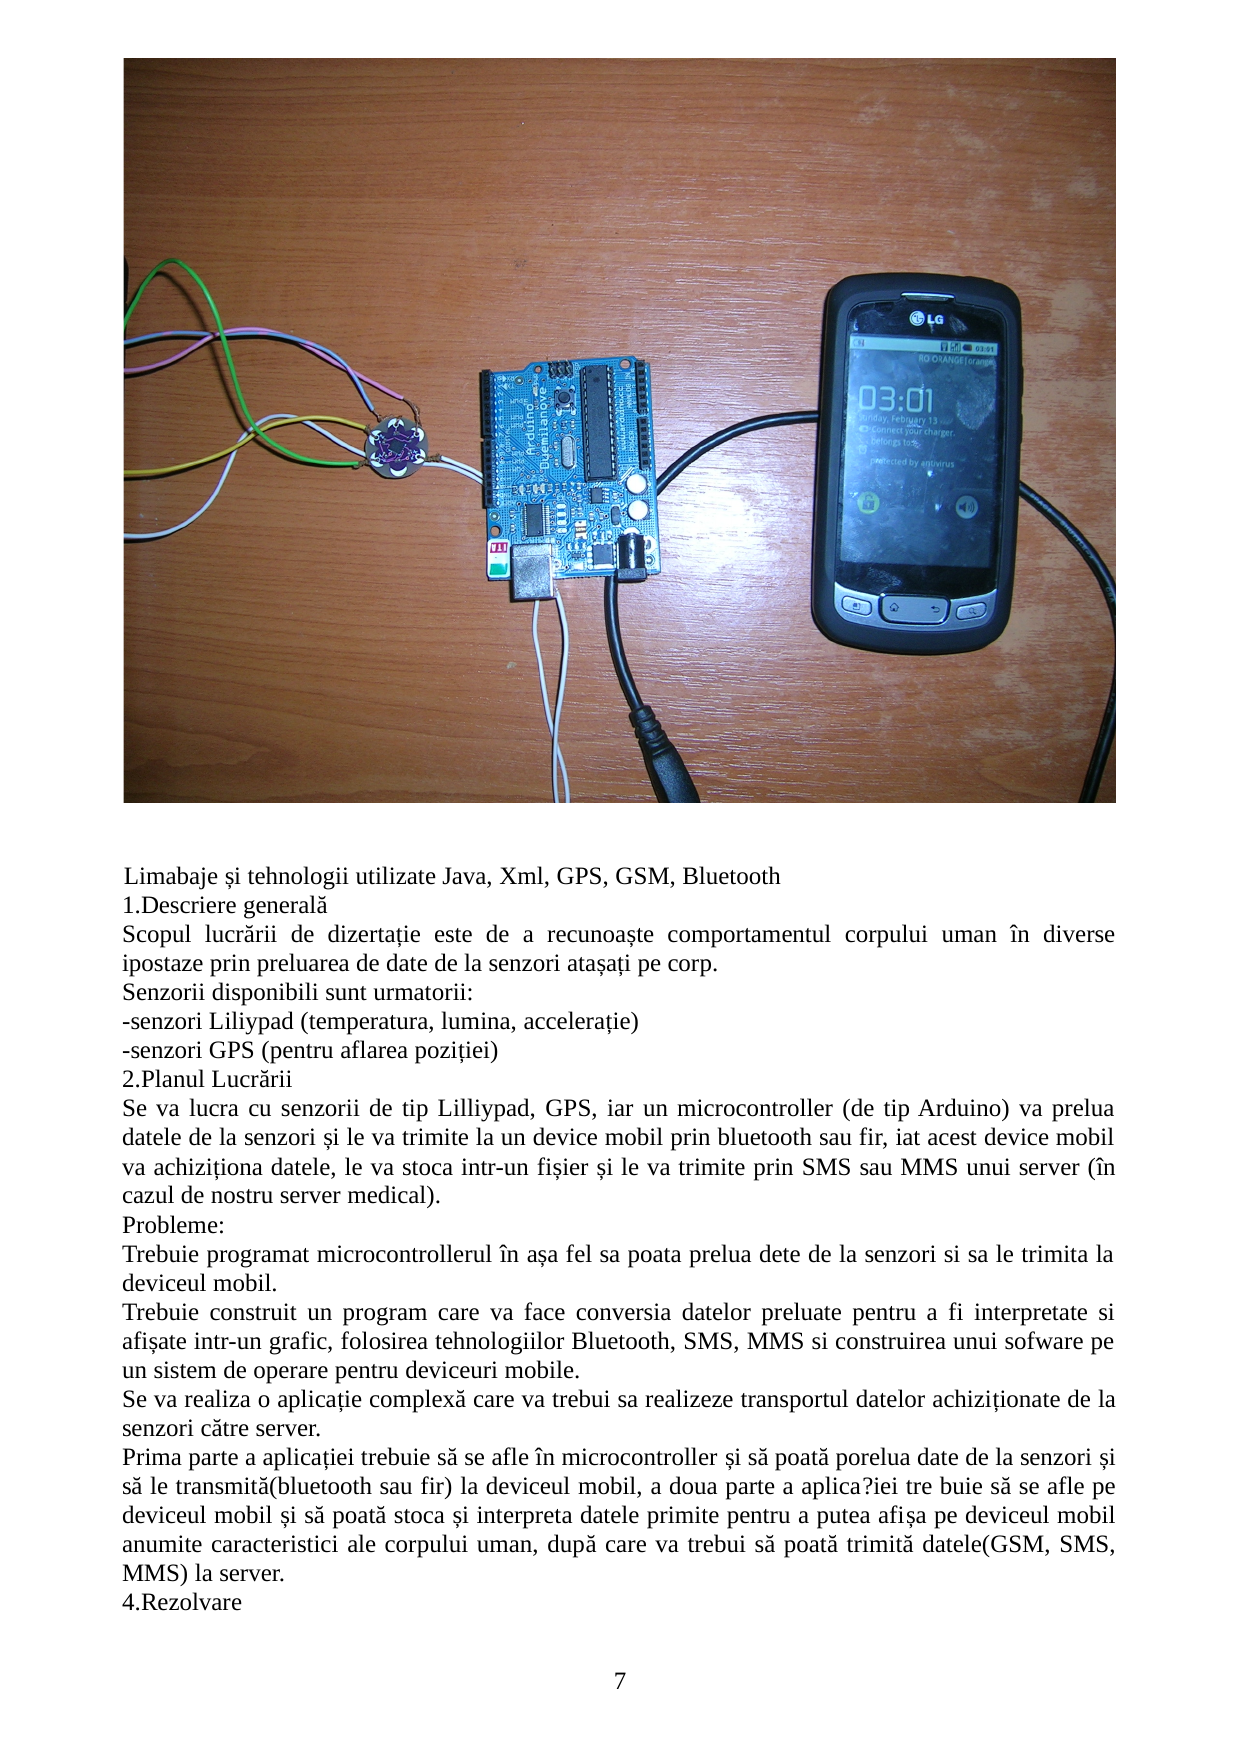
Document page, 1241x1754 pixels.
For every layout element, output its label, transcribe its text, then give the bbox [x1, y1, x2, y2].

text Limabaje și tehnologii utilizate Java, Xml, GPS, GSM, Bluetooth [123, 861, 1116, 890]
text -senzori GPS (pentru aflarea poziției) [122, 1035, 1116, 1064]
text 1.Descriere generală [122, 890, 1116, 919]
text 2.Planul Lucrării [122, 1064, 1116, 1093]
text Trebuie construit un program care va face conversia datelor preluate pentru a fi interpretate si afișate intr-un grafic, folosirea tehnologiilor Bluetooth, SMS, MMS si construirea unui sofware pe un sistem de operare pentru deviceuri mobile. [122, 1297, 1116, 1384]
text Prima parte a aplicației trebuie să se afle în microcontroller și să poată porelua date de la senzori și să le transmită(bluetooth sau fir) la deviceul mobil, a doua parte a aplica?iei tre buie să se afle pe deviceul mobil și să poată stoca și interpreta datele primite pentru a putea afișa pe deviceul mobil anumite caracteristici ale corpului uman, după care va trebui să poată trimită datele(GSM, SMS, MMS) la server. [122, 1442, 1116, 1587]
picture [123, 58, 1116, 803]
text Scopul lucrării de dizertație este de a recunoaște comportamentul corpului uman în diverse ipostaze prin preluarea de date de la senzori atașați pe corp. [122, 919, 1116, 977]
text -senzori Liliypad (temperatura, lumina, accelerație) [122, 1006, 1116, 1035]
text Se va lucra cu senzorii de tip Lilliypad, GPS, iar un microcontroller (de tip Arduino) va prelua datele de la senzori și le va trimite la un device mobil prin bluetooth sau fir, iat acest device mobil va achiziționa datele, le va stoca intr-un fișier și le va trimite prin SMS sau MMS unui server (în cazul de nostru server medical). [122, 1093, 1116, 1209]
text Probleme: [122, 1209, 1116, 1238]
text Se va realiza o aplicație complexă care va trebui sa realizeze transportul datelor achiziționate de la senzori către server. [122, 1384, 1116, 1442]
text 4.Rezolvare [122, 1587, 1116, 1616]
text Trebuie programat microcontrollerul în așa fel sa poata prelua dete de la senzori si sa le trimita la deviceul mobil. [122, 1238, 1116, 1297]
text Senzorii disponibili sunt urmatorii: [122, 977, 1116, 1006]
